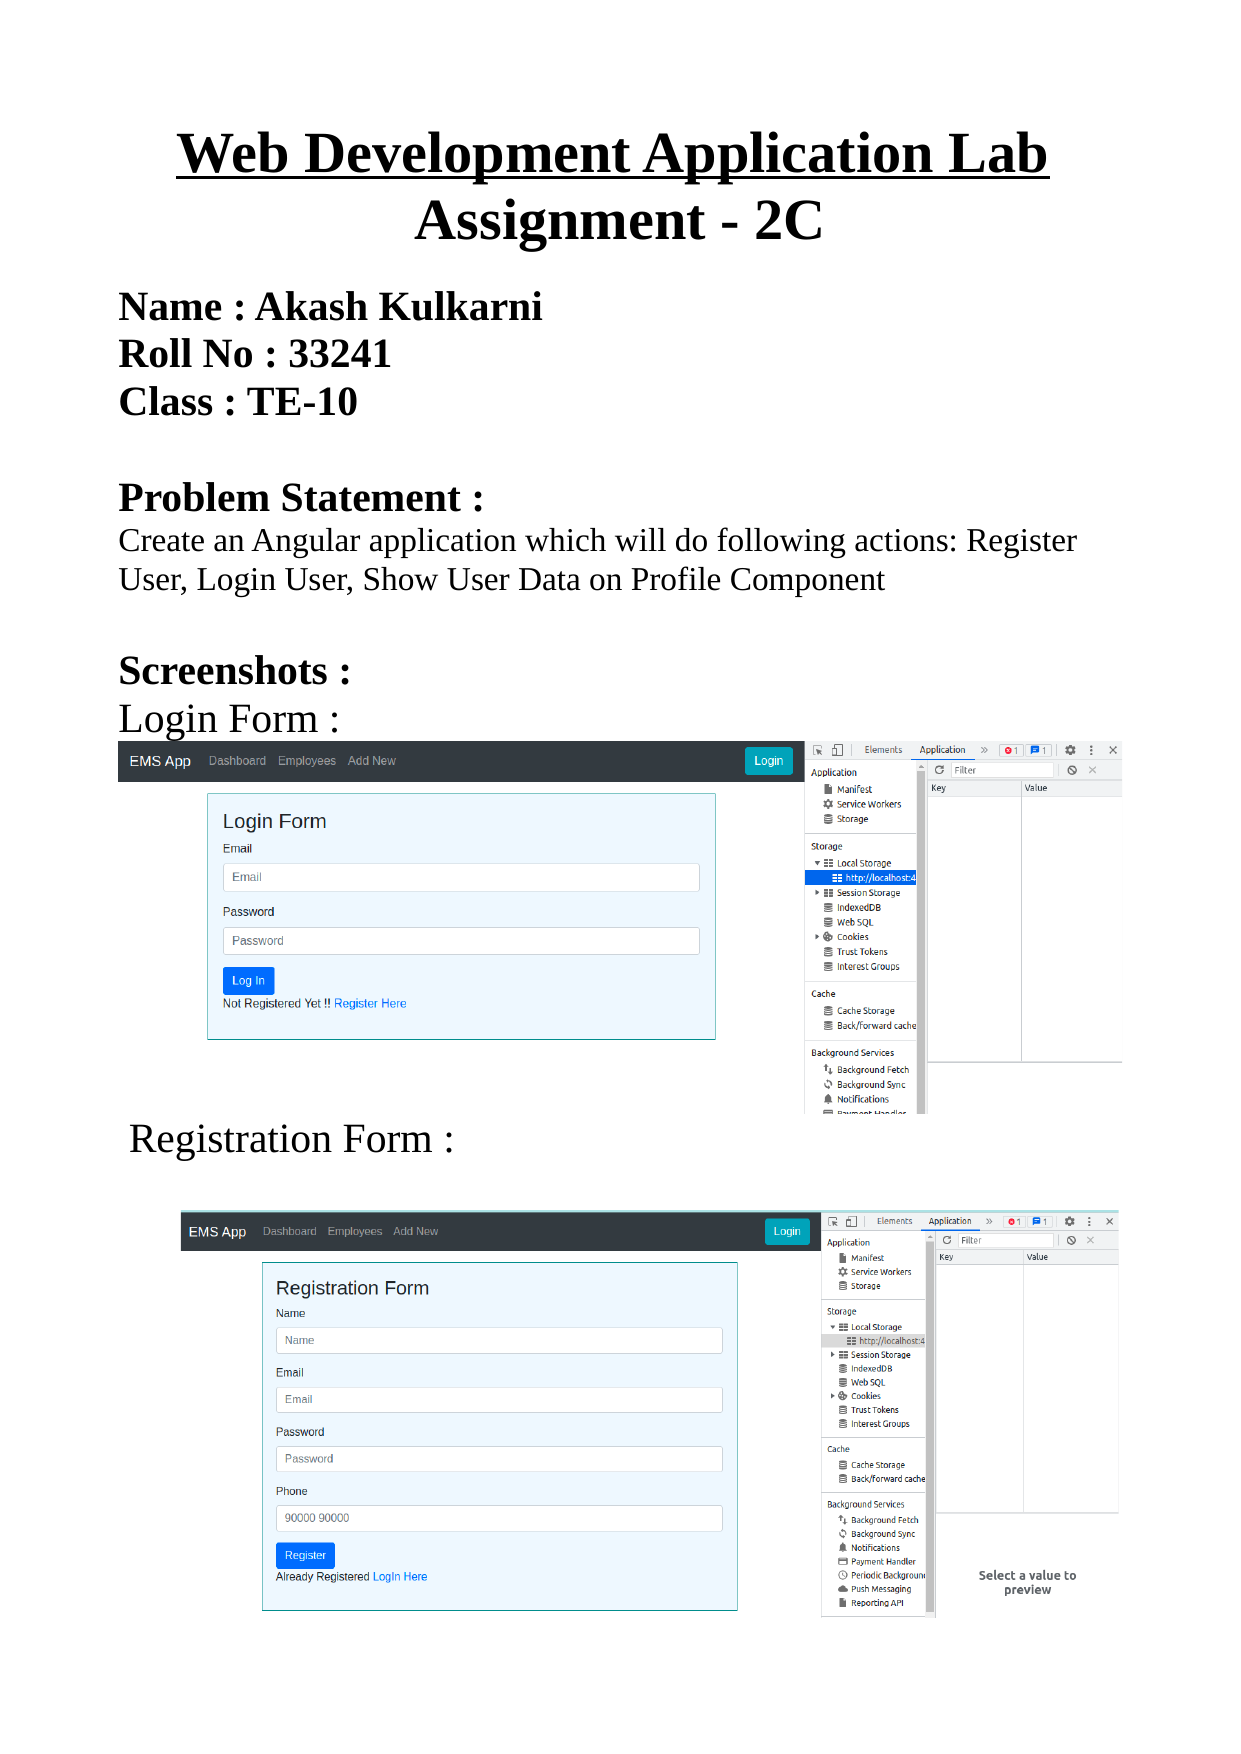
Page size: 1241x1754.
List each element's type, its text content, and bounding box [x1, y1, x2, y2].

text Web Development Application Lab [118, 118, 1122, 185]
text Create an Angular application which will do following actions: Register User, Login User, Show User Data on Profile Component [118, 521, 1122, 597]
text Login Form : [118, 693, 1122, 741]
text Class : TE-10 [118, 377, 1122, 425]
text Registration Form : [118, 1114, 1122, 1162]
text Roll No : 33241 [118, 329, 1122, 377]
picture [180, 1210, 1119, 1618]
text Problem Statement : [118, 473, 1122, 521]
text Screenshots : [118, 645, 1122, 693]
text Name : Akash Kulkarni [118, 281, 1122, 329]
picture [118, 741, 1123, 1114]
text Assignment - 2C [118, 185, 1122, 252]
